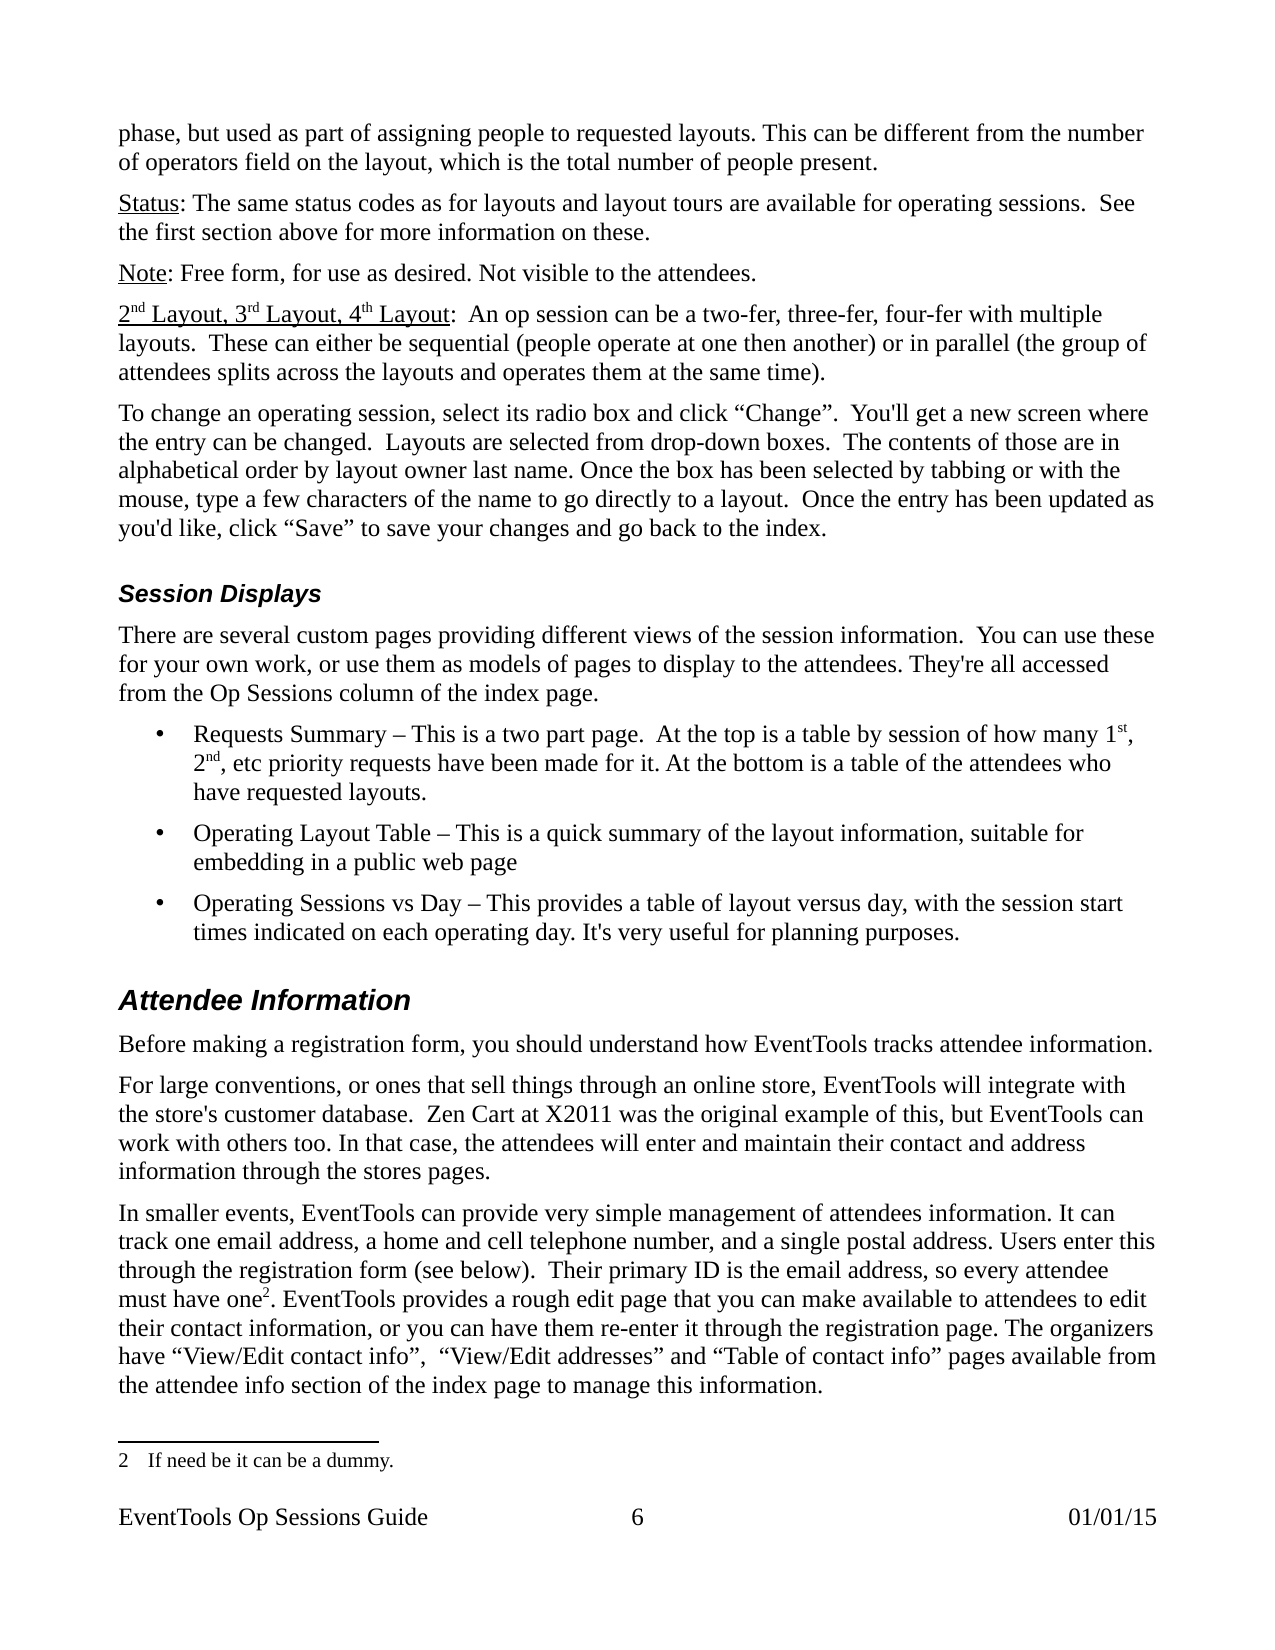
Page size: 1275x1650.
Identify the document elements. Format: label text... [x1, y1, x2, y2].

list Operating Sessions vs Day – This provides a table of layout versus day, with the session start times indicated on each operating day. It's very useful for planning purposes. [156, 888, 1157, 945]
text 2nd Layout, 3rd Layout, 4th Layout: An op session can be a two-fer, three-fer, four-fer with multiple layouts. These can either be sequential (people operate at one then another) or in parallel (the group of attendees splits across the layouts and operates them at the same time). [118, 299, 1157, 386]
list Operating Layout Table – This is a quick summary of the layout information, suitable for embedding in a public web page [156, 818, 1157, 875]
text Note: Free form, for use as desired. Not visible to the attendees. [118, 258, 1157, 287]
text To change an operating session, select its radio box and click “Change”. You'll get a new screen where the entry can be changed. Layouts are selected from drop-down boxes. The contents of those are in alphabetical order by layout owner last name. Once the box has been selected by tabbing or with the mouse, type a few characters of the name to go directly to a layout. Once the entry has been updated as you'd like, click “Save” to save your changes and go back to the index. [118, 398, 1157, 542]
subtitle Attendee Information [118, 983, 1157, 1016]
text Before making a registration form, you should understand how EventTools tracks attendee information. [118, 1029, 1157, 1058]
text For large conventions, or ones that sell things through an online store, EventTools will integrate with the store's customer database. Zen Cart at X2011 was the original example of this, but EventTools can work with others too. In that case, the attendees will enter and maintain their contact and address information through the stores pages. [118, 1070, 1157, 1185]
text phase, but used as part of assigning people to requested layouts. This can be different from the number of operators field on the layout, which is the total number of people present. [118, 118, 1157, 176]
text In smaller events, EventTools can provide very simple management of attendees information. It can track one email address, a home and cell telephone number, and a single postal address. Users enter this through the registration form (see below). Their primary ID is the email address, so every attendee must have one. EventTools provides a rough edit page that you can make available to attendees to edit their contact information, or you can have them re-enter it through the registration page. The organizers have “View/Edit contact info”, “View/Edit addresses” and “Table of contact info” pages available from the attendee info section of the index page to manage this information. [118, 1198, 1157, 1399]
text Status: The same status codes as for layouts and layout tours are available for operating sessions. See the first section above for more information on these. [118, 188, 1157, 246]
list Requests Summary – This is a two part page. At the top is a table by session of how many 1st, 2nd, etc priority requests have been made for it. At the bottom is a table of the attendees who have requested layouts. [156, 719, 1157, 805]
text There are several custom pages providing different views of the session information. You can use these for your own work, or use them as models of pages to display to the attendees. They're all accessed from the Op Sessions column of the index page. [118, 620, 1157, 707]
subtitle Session Displays [118, 579, 1157, 608]
text If need be it can be a dummy. [118, 1448, 1157, 1472]
